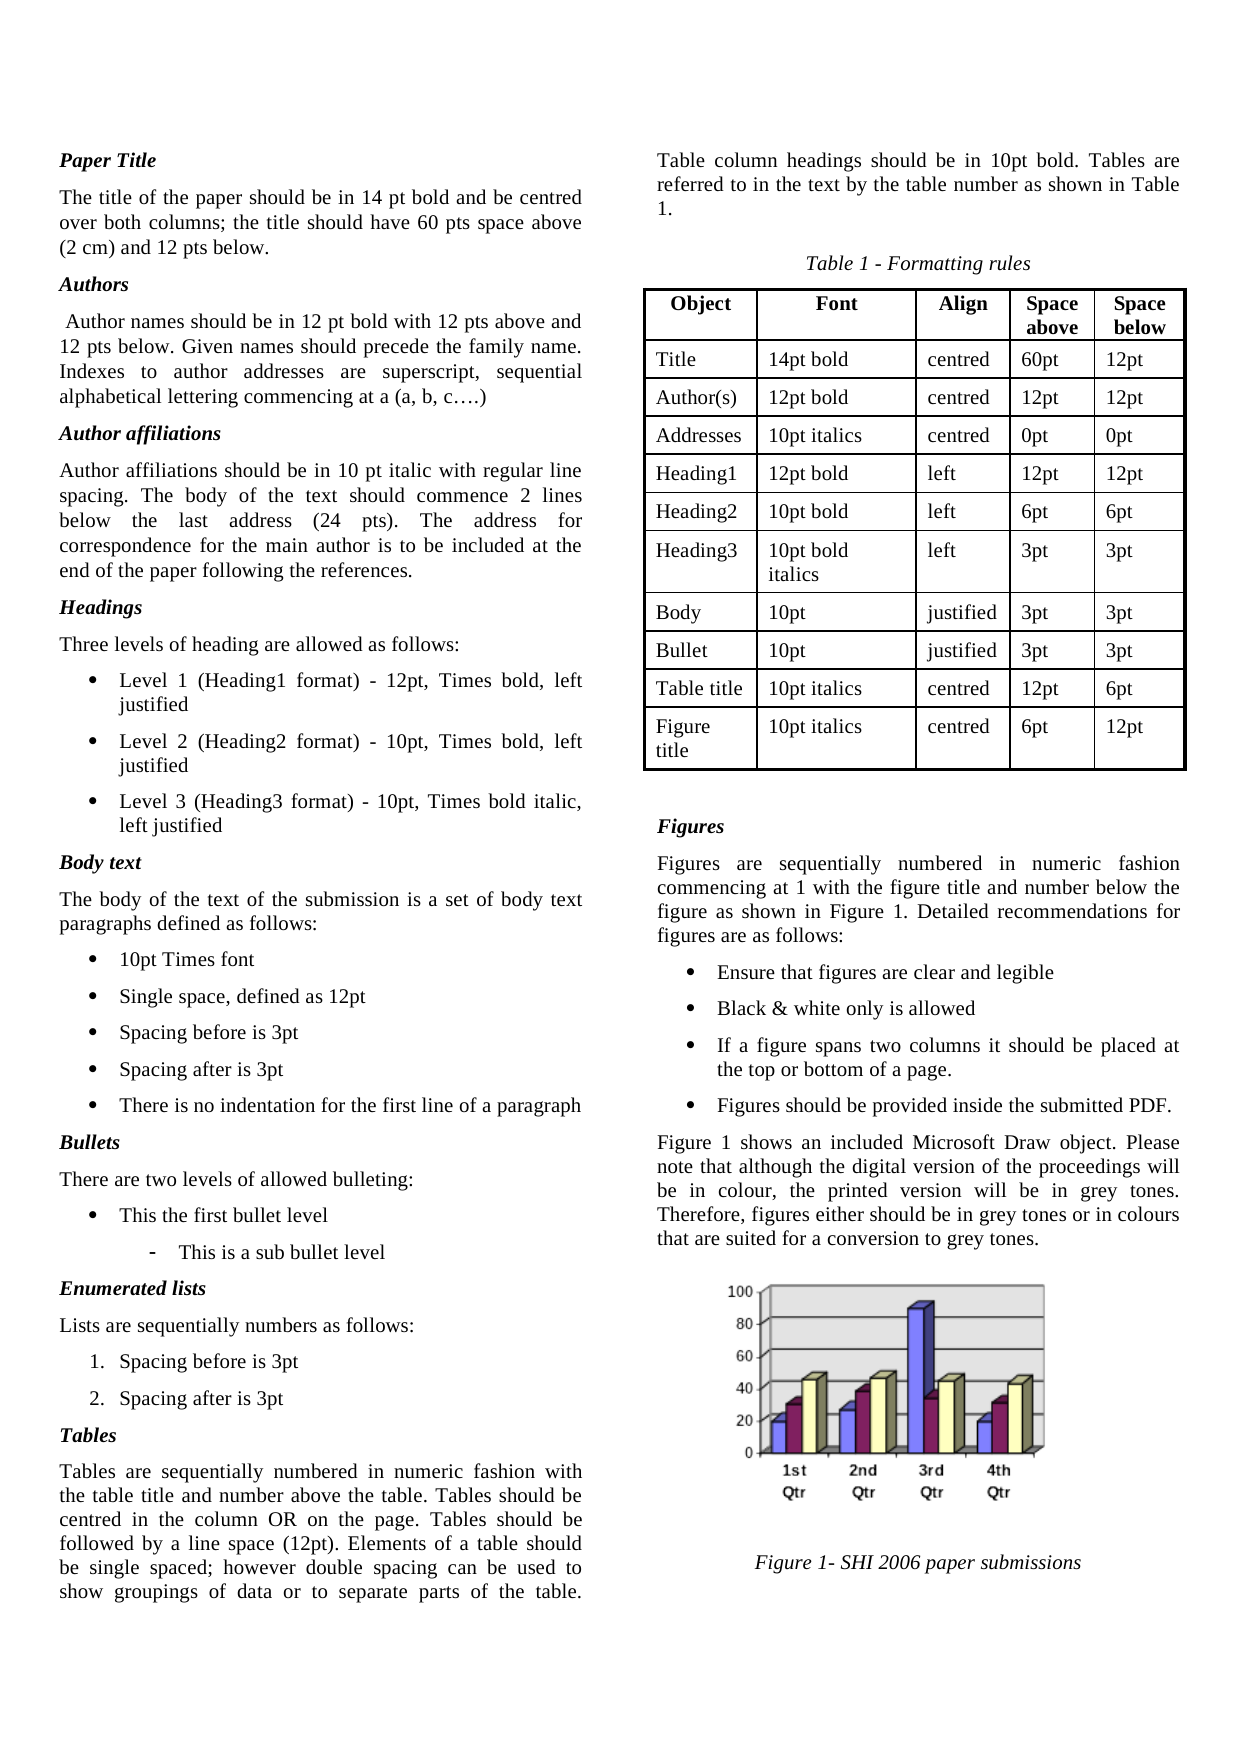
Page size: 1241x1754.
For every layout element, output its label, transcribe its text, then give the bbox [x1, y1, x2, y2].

table_cell centred [917, 341, 1009, 377]
list Level 1 (Heading1 format) - 12pt, Times bold, left justified [89, 668, 583, 716]
table_cell centred [917, 417, 1009, 453]
table_cell 12pt [1095, 708, 1183, 768]
list Ensure that figures are clear and legible [687, 959, 1181, 984]
table_cell centred [917, 708, 1009, 768]
table_cell 0pt [1095, 417, 1183, 453]
table_header Font [758, 291, 915, 339]
title Figure 1- SHI 2006 paper submissions [657, 1550, 1181, 1574]
table_cell 60pt [1011, 341, 1094, 377]
table_header Object [646, 291, 756, 339]
table_cell centred [917, 379, 1009, 415]
title Table 1 - Formatting rules [657, 251, 1181, 275]
list Level 3 (Heading3 format) - 10pt, Times bold italic, left justified [89, 789, 583, 837]
list Spacing before is 3pt [89, 1020, 583, 1044]
subtitle Paper Title [59, 148, 583, 172]
table_cell Heading3 [646, 531, 756, 592]
table_cell 12pt [1011, 455, 1094, 491]
subtitle Tables [59, 1422, 583, 1446]
text Figures are sequentially numbered in numeric fashion commencing at 1 with the figure title and number below the figure as shown in Figure 1. Detailed recommendations for figures are as follows: [657, 851, 1181, 947]
table_cell Heading2 [646, 493, 756, 529]
table_cell 3pt [1095, 531, 1183, 592]
text Figure 1 shows an included Microsoft Draw object. Please note that although the digital version of the proceedings will be in colour, the printed version will be in grey tones. Therefore, figures either should be in grey tones or in colours that are suited for a conversion to grey tones. [657, 1130, 1181, 1250]
text Author names should be in 12 pt bold with 12 pts above and 12 pts below. Given names should precede the family name. Indexes to author addresses are superscript, sequential alphabetical lettering commencing at a (a, b, c….) [59, 308, 583, 408]
table_cell 12pt [1011, 379, 1094, 415]
table_cell Title [646, 341, 756, 377]
text The body of the text of the submission is a set of body text paragraphs defined as follows: [59, 886, 583, 934]
text Tables are sequentially numbered in numeric fashion with the table title and number above the table. Tables should be centred in the column OR on the page. Tables should be followed by a line space (12pt). Elements of a table should be single spaced; however double spacing can be used to show groupings of data or to separate parts of the table. [59, 1459, 583, 1603]
list Level 2 (Heading2 format) - 10pt, Times bold, left justified [89, 729, 583, 777]
table_cell 6pt [1011, 708, 1094, 768]
table_header Align [917, 291, 1009, 339]
table_cell 3pt [1095, 632, 1183, 668]
list This is a sub bullet level [149, 1239, 583, 1264]
list Black & white only is allowed [687, 996, 1181, 1020]
list Figures should be provided inside the submitted PDF. [687, 1093, 1181, 1117]
list This the first bullet level [89, 1203, 583, 1227]
table_cell left [917, 493, 1009, 529]
list Single space, defined as 12pt [89, 984, 583, 1008]
table_cell centred [917, 670, 1009, 706]
table_cell 10pt bold [758, 493, 915, 529]
table_cell 10pt italics [758, 670, 915, 706]
table_cell 6pt [1095, 493, 1183, 529]
table_cell 0pt [1011, 417, 1094, 453]
table_cell 14pt bold [758, 341, 915, 377]
table_cell Figure title [646, 708, 756, 768]
table_cell 10pt [758, 593, 915, 630]
table_cell left [917, 531, 1009, 592]
subtitle Author affiliations [59, 421, 583, 445]
text Author affiliations should be in 10 pt italic with regular line spacing. The body of the text should commence 2 lines below the last address (24 pts). The address for correspondence for the main author is to be included at the end of the paper following the references. [59, 457, 583, 582]
subtitle Figures [657, 814, 1181, 838]
table_cell 10pt italics [758, 708, 915, 768]
table_cell Body [646, 593, 756, 630]
list Spacing after is 3pt [89, 1386, 583, 1410]
subtitle Body text [59, 850, 583, 874]
table_cell 12pt bold [758, 379, 915, 415]
text The title of the paper should be in 14 pt bold and be centred over both columns; the title should have 60 pts space above (2 cm) and 12 pts below. [59, 184, 583, 259]
list There is no indentation for the first line of a paragraph [89, 1093, 583, 1117]
table_header Space below [1095, 291, 1183, 339]
table_cell Author(s) [646, 379, 756, 415]
text Lists are sequentially numbers as follows: [59, 1313, 583, 1337]
table_cell 10pt bold italics [758, 531, 915, 592]
table_cell 12pt [1095, 341, 1183, 377]
text There are two levels of allowed bulleting: [59, 1166, 583, 1191]
table_header Space above [1011, 291, 1094, 339]
table_cell 3pt [1011, 593, 1094, 630]
subtitle Headings [59, 595, 583, 619]
subtitle Bullets [59, 1130, 583, 1154]
table_cell 3pt [1095, 593, 1183, 630]
list Spacing after is 3pt [89, 1057, 583, 1081]
table_cell Addresses [646, 417, 756, 453]
text Table column headings should be in 10pt bold. Tables are referred to in the text by the table number as shown in Table 1. [657, 148, 1181, 220]
table_cell Bullet [646, 632, 756, 668]
table_cell 6pt [1095, 670, 1183, 706]
text Three levels of heading are allowed as follows: [59, 631, 583, 656]
subtitle Enumerated lists [59, 1276, 583, 1300]
subtitle Authors [59, 272, 583, 296]
table_cell justified [917, 593, 1009, 630]
table_cell 3pt [1011, 531, 1094, 592]
list If a figure spans two columns it should be placed at the top or bottom of a page. [687, 1033, 1181, 1081]
table_cell justified [917, 632, 1009, 668]
list 10pt Times font [89, 947, 583, 971]
list Spacing before is 3pt [89, 1349, 583, 1373]
table_cell 10pt italics [758, 417, 915, 453]
table_cell 6pt [1011, 493, 1094, 529]
table_cell 12pt [1095, 455, 1183, 491]
table_cell 10pt [758, 632, 915, 668]
table_cell 12pt [1095, 379, 1183, 415]
table_cell left [917, 455, 1009, 491]
table_cell 3pt [1011, 632, 1094, 668]
table_cell 12pt [1011, 670, 1094, 706]
table_cell 12pt bold [758, 455, 915, 491]
table_cell Heading1 [646, 455, 756, 491]
table_cell Table title [646, 670, 756, 706]
